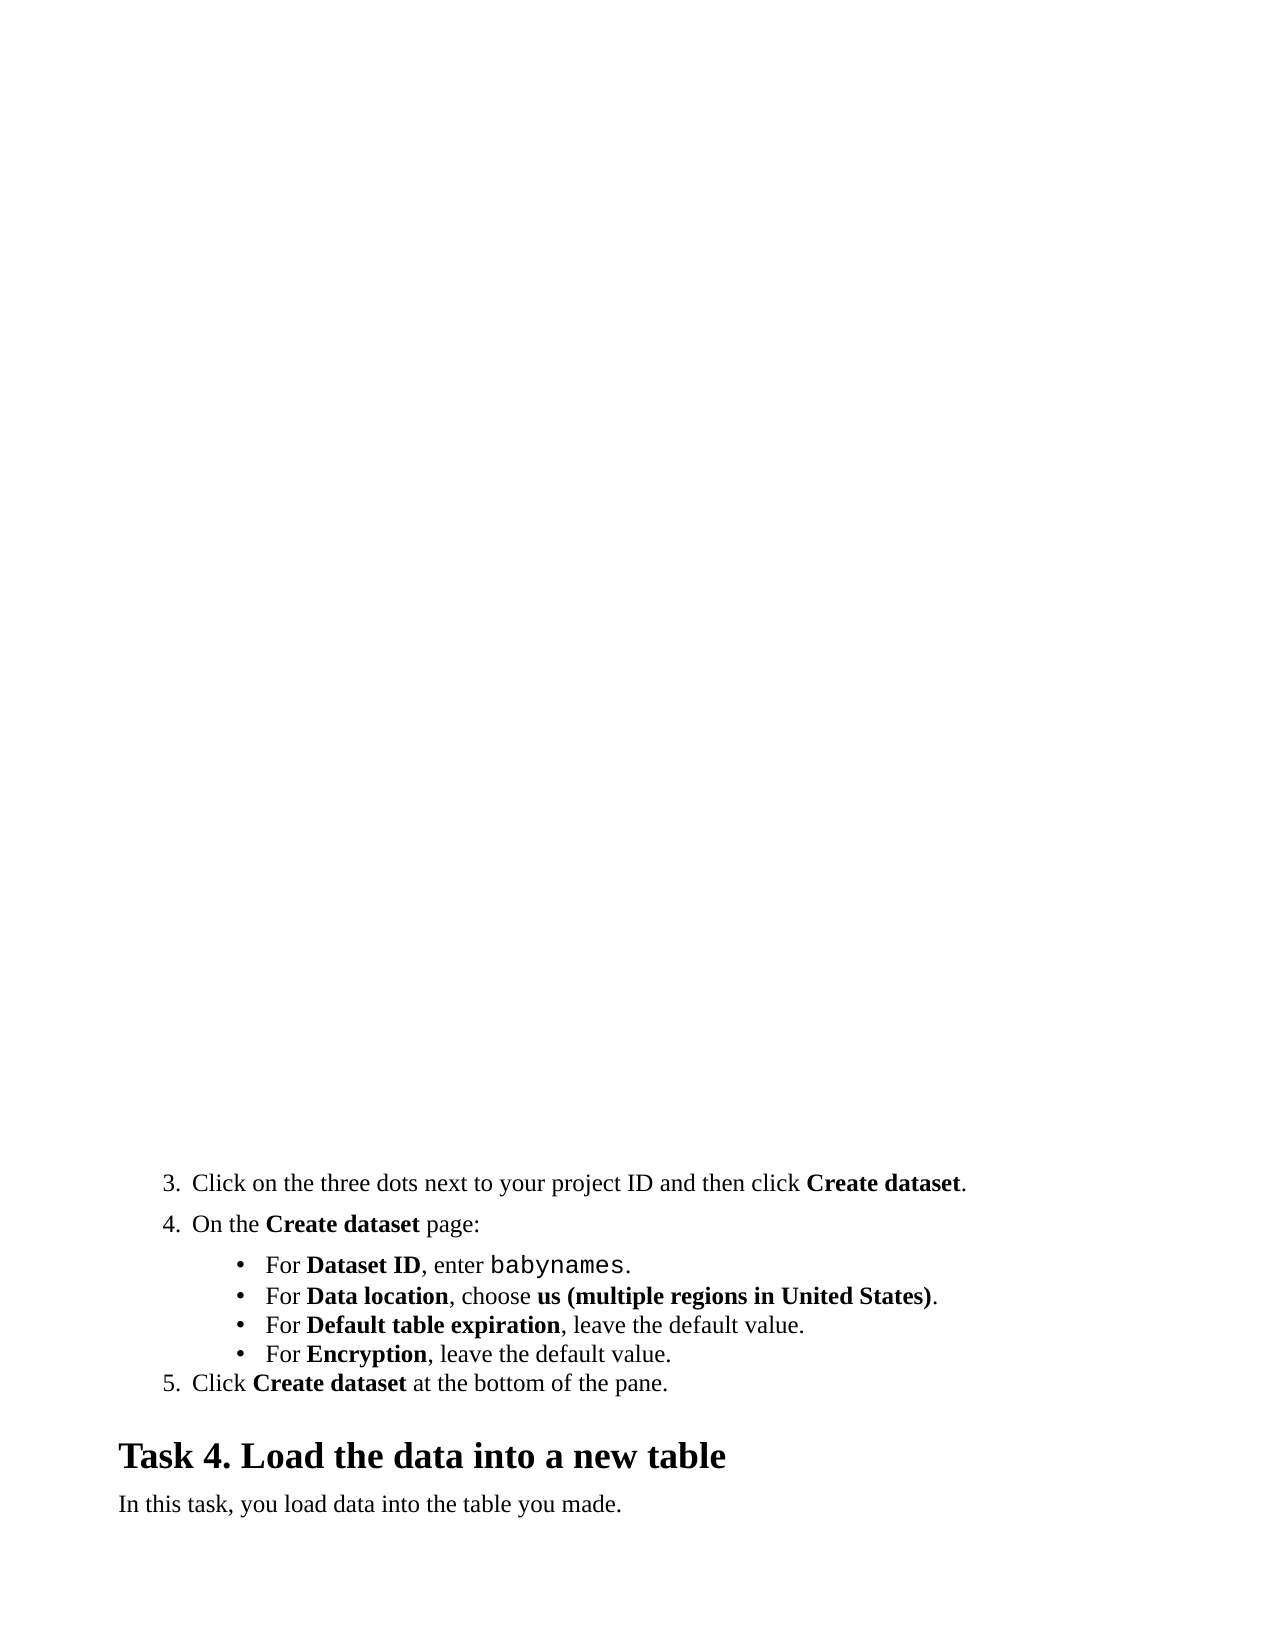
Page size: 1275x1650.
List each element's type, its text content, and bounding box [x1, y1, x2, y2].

list Click on the three dots next to your project ID and then click Create dataset. [162, 1168, 1157, 1197]
text In this task, you load data into the table you made. [118, 1489, 1157, 1518]
list For Data location, choose us (multiple regions in United States). [236, 1281, 1157, 1310]
list For Dataset ID, enter babynames. [236, 1251, 1157, 1281]
list For Default table expiration, leave the default value. [236, 1310, 1157, 1339]
list For Encryption, leave the default value. [236, 1339, 1157, 1368]
list On the Create dataset page: [162, 1209, 1157, 1238]
list Click Create dataset at the bottom of the pane. [162, 1368, 1157, 1396]
subtitle Task 4. Load the data into a new table [118, 1434, 1157, 1477]
